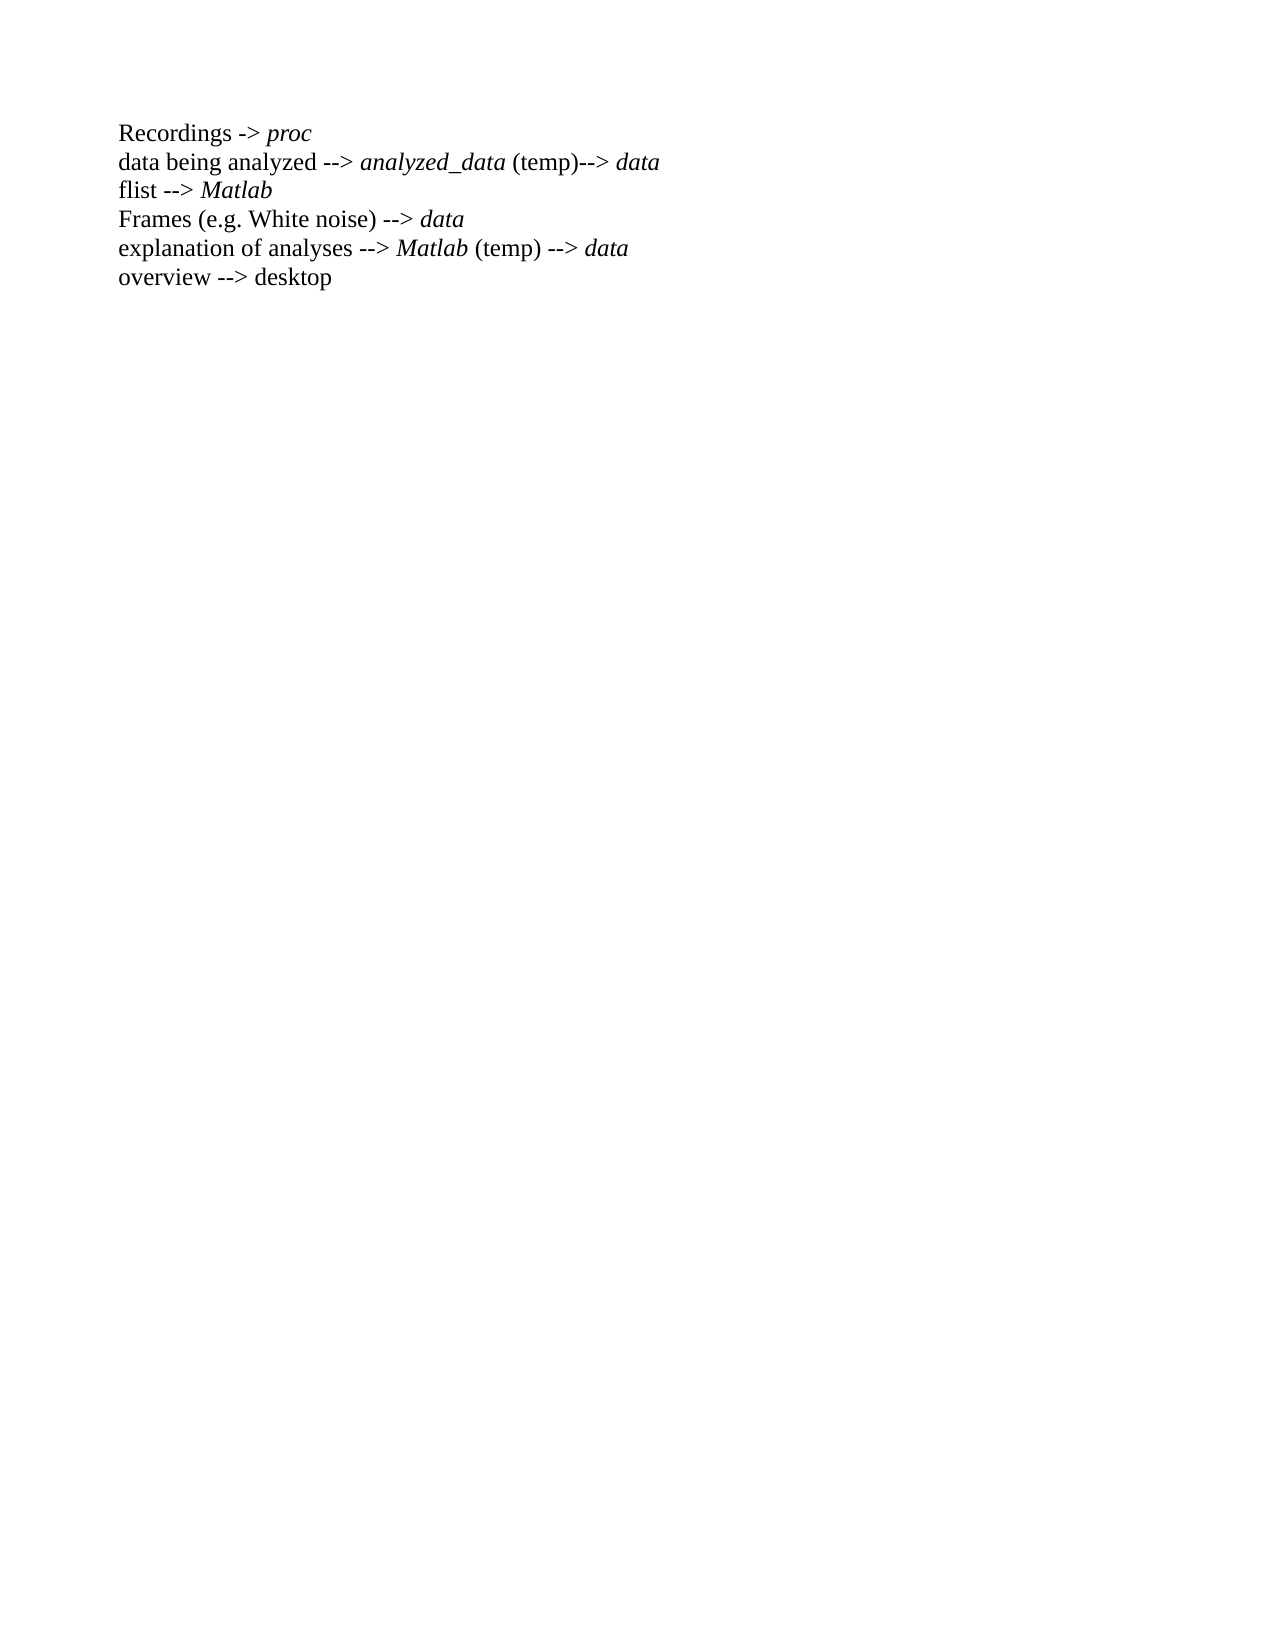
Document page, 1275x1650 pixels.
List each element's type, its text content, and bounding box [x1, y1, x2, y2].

text Frames (e.g. White noise) --> data [118, 204, 1157, 233]
text overview --> desktop [118, 262, 1157, 291]
text flist --> Matlab [118, 176, 1157, 204]
text Recordings -> proc [118, 118, 1157, 147]
text data being analyzed --> analyzed_data (temp)--> data [118, 147, 1157, 176]
text explanation of analyses --> Matlab (temp) --> data [118, 233, 1157, 262]
